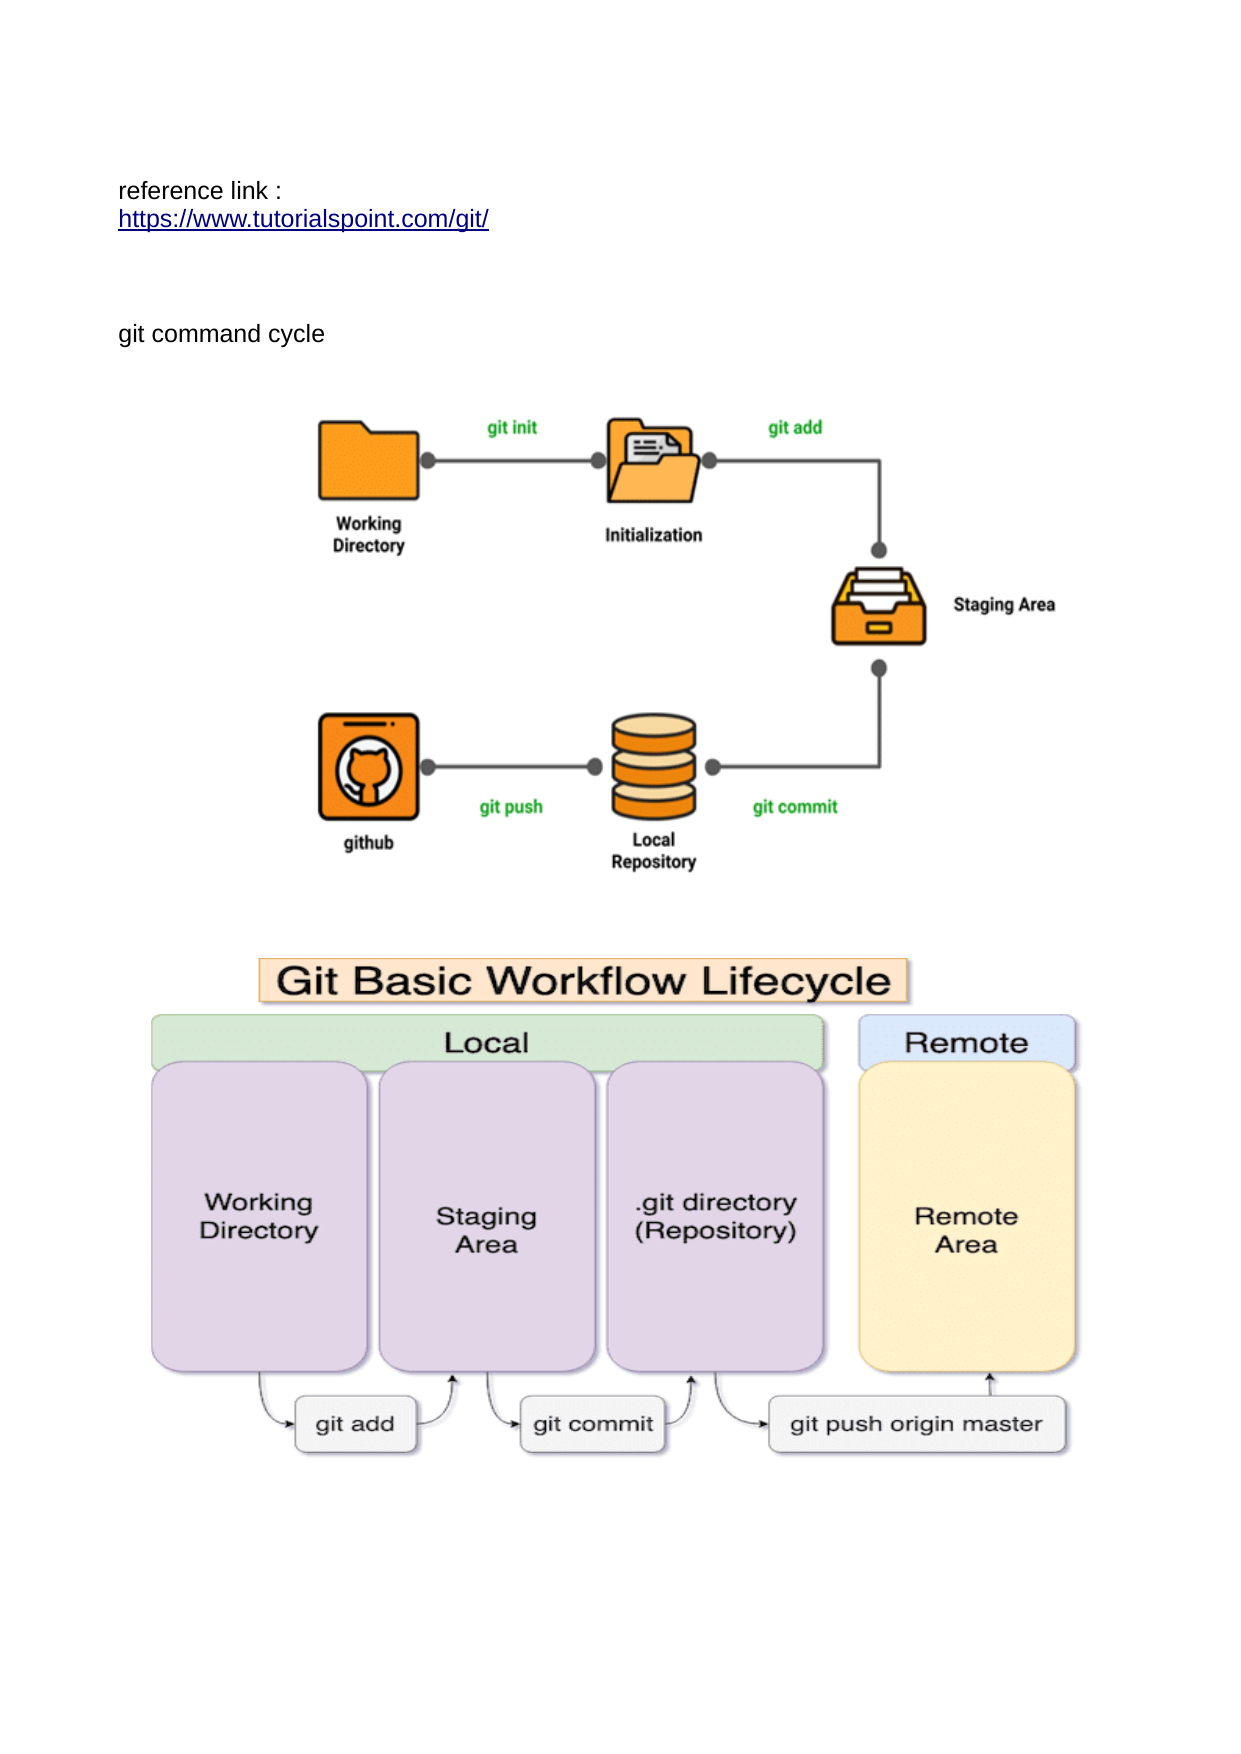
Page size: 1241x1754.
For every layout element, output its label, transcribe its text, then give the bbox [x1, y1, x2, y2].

text git command cycle [118, 319, 1122, 348]
picture [151, 958, 1089, 1463]
text reference link : [118, 176, 1122, 204]
picture [173, 348, 1067, 873]
text https://www.tutorialspoint.com/git/ [118, 204, 1122, 233]
